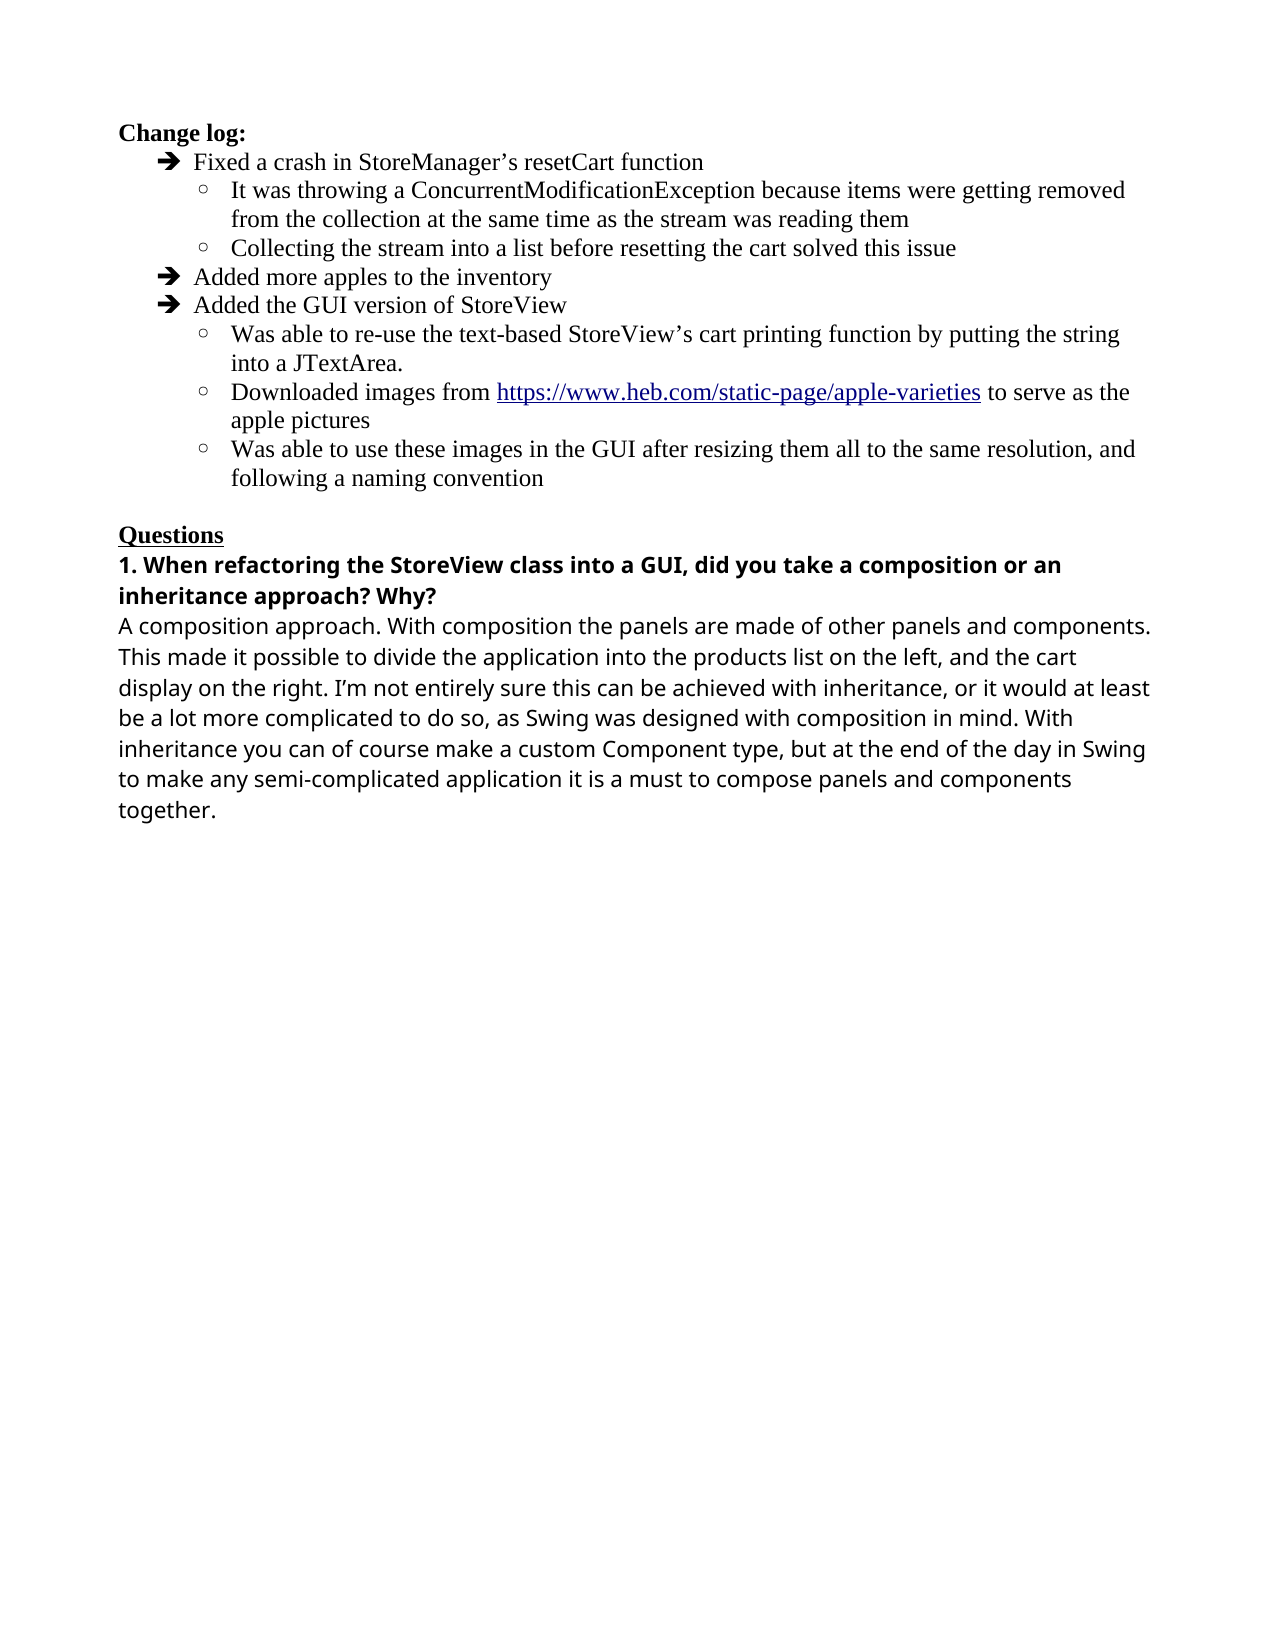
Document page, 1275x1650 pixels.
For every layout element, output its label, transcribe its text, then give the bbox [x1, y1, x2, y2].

list Fixed a crash in StoreManager’s resetCart function [156, 147, 1157, 176]
list Collecting the stream into a list before resetting the cart solved this issue [193, 233, 1157, 262]
list Downloaded images from https://www.heb.com/static-page/apple-varieties to serve as the apple pictures [193, 377, 1157, 434]
list Added more apples to the inventory [156, 262, 1157, 291]
text 1. When refactoring the StoreView class into a GUI, did you take a composition or an inheritance approach? Why? [118, 549, 1157, 611]
text Questions [118, 521, 1157, 549]
list Was able to use these images in the GUI after resizing them all to the same resolution, and following a naming convention [193, 434, 1157, 492]
list Added the GUI version of StoreView [156, 291, 1157, 319]
list It was throwing a ConcurrentModificationException because items were getting removed from the collection at the same time as the stream was reading them [193, 176, 1157, 233]
text Change log: [118, 118, 1157, 147]
text A composition approach. With composition the panels are made of other panels and components. This made it possible to divide the application into the products list on the left, and the cart display on the right. I’m not entirely sure this can be achieved with inheritance, or it would at least be a lot more complicated to do so, as Swing was designed with composition in mind. With inheritance you can of course make a custom Component type, but at the end of the day in Swing to make any semi-complicated application it is a must to compose panels and components together. [118, 611, 1157, 825]
list Was able to re-use the text-based StoreView’s cart printing function by putting the string into a JTextArea. [193, 319, 1157, 377]
